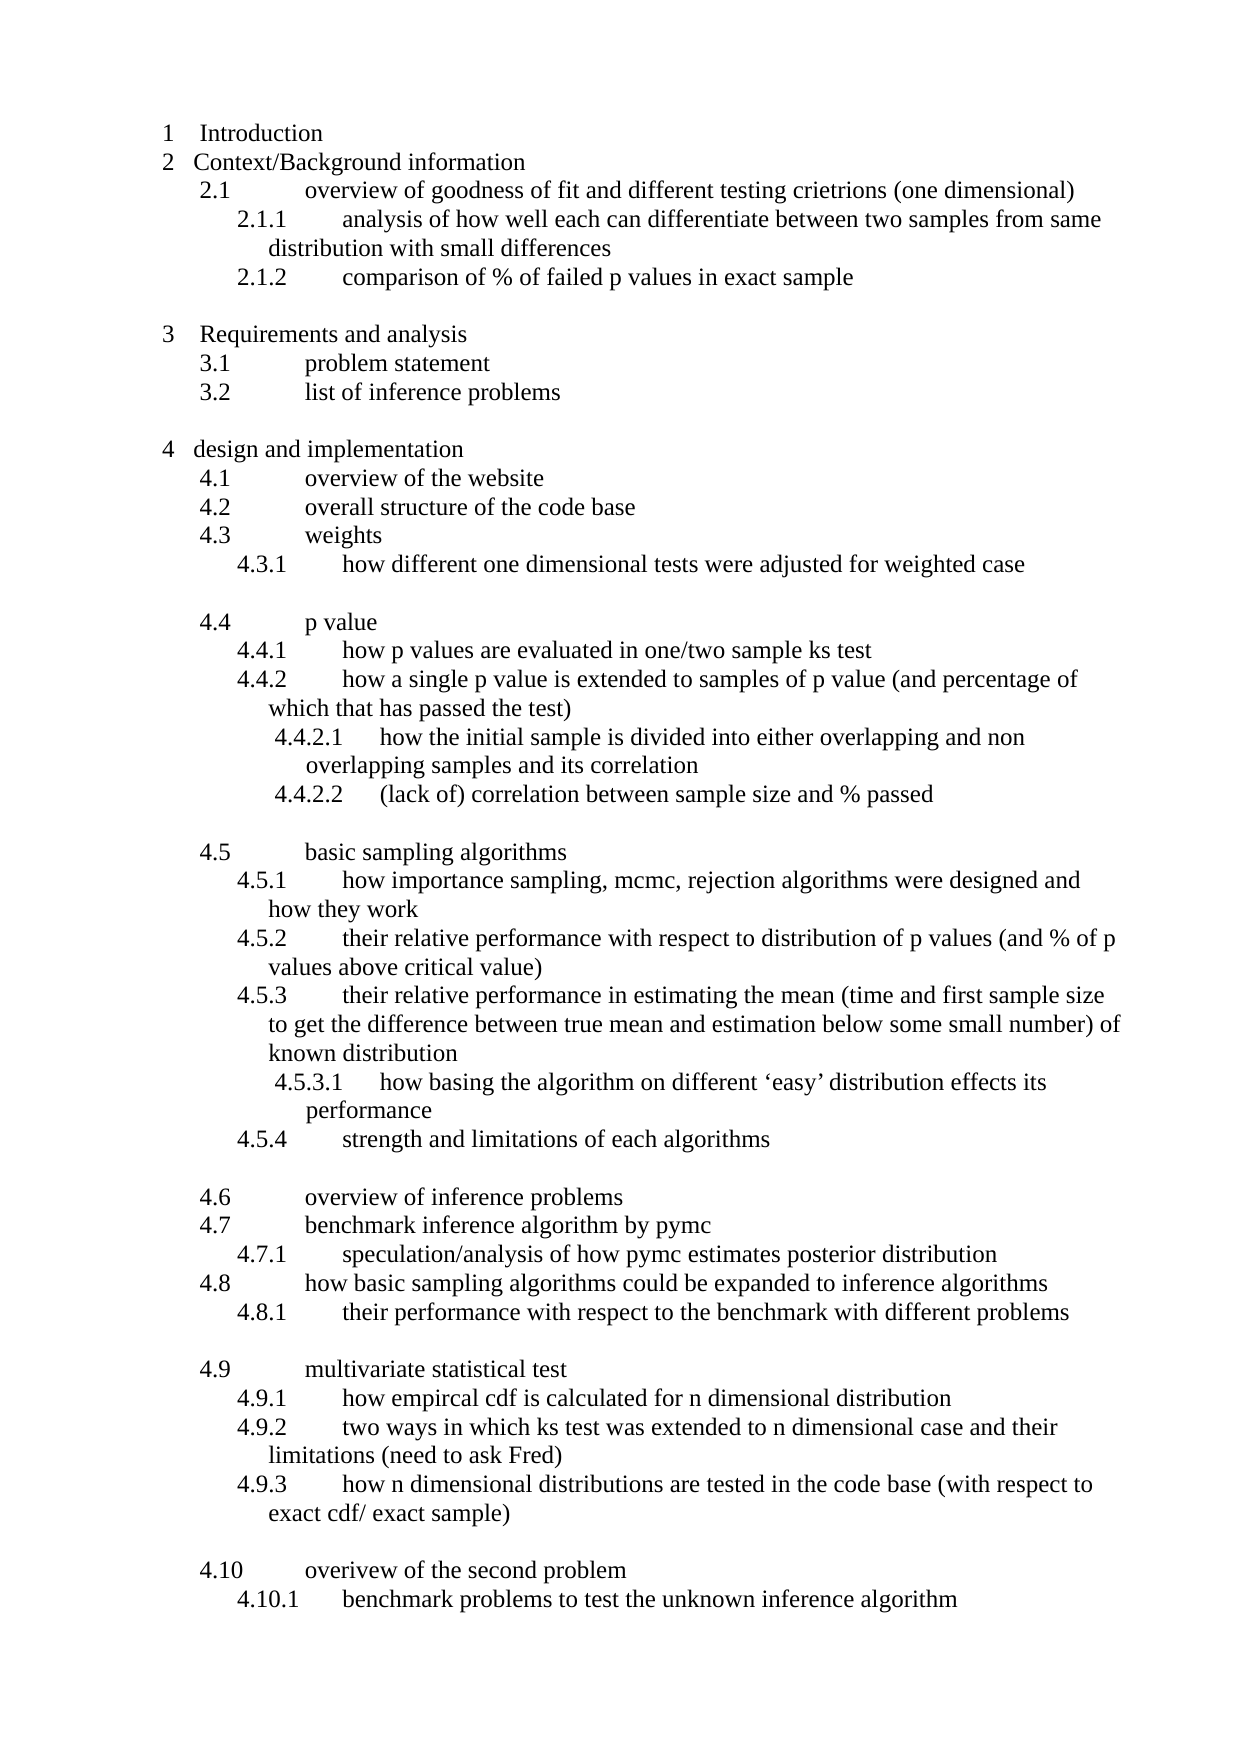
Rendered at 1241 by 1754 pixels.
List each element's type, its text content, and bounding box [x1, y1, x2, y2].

list their relative performance in estimating the mean (time and first sample size to get the difference between true mean and estimation below some small number) of known distribution [231, 981, 1122, 1067]
list overall structure of the code base [193, 492, 1122, 521]
list comparison of % of failed p values in exact sample [231, 262, 1122, 291]
list list of inference problems [193, 377, 1122, 406]
list how a single p value is extended to samples of p value (and percentage of which that has passed the test) [231, 664, 1122, 722]
list how different one dimensional tests were adjusted for weighted case [231, 549, 1122, 578]
list their relative performance with respect to distribution of p values (and % of p values above critical value) [231, 923, 1122, 981]
list strength and limitations of each algorithms [231, 1124, 1122, 1153]
list problem statement [193, 348, 1122, 377]
list how n dimensional distributions are tested in the code base (with respect to exact cdf/ exact sample) [231, 1469, 1122, 1527]
list overview of goodness of fit and different testing crietrions (one dimensional) [193, 176, 1122, 204]
list weights [193, 521, 1122, 549]
list Introduction [156, 118, 1122, 147]
list their performance with respect to the benchmark with different problems [231, 1297, 1122, 1326]
list analysis of how well each can differentiate between two samples from same distribution with small differences [231, 204, 1122, 262]
list how basic sampling algorithms could be expanded to inference algorithms [193, 1268, 1122, 1297]
list Requirements and analysis [156, 319, 1122, 348]
list design and implementation [156, 434, 1122, 463]
list how p values are evaluated in one/two sample ks test [231, 636, 1122, 664]
list benchmark inference algorithm by pymc [193, 1211, 1122, 1239]
list Context/Background information [156, 147, 1122, 176]
list p value [193, 607, 1122, 636]
list basic sampling algorithms [193, 837, 1122, 866]
list benchmark problems to test the unknown inference algorithm [231, 1584, 1122, 1613]
list how basing the algorithm on different ‘easy’ distribution effects its performance [268, 1067, 1122, 1124]
list overview of the website [193, 463, 1122, 492]
list multivariate statistical test [193, 1354, 1122, 1383]
list (lack of) correlation between sample size and % passed [268, 779, 1122, 808]
list how empircal cdf is calculated for n dimensional distribution [231, 1383, 1122, 1412]
list how the initial sample is divided into either overlapping and non overlapping samples and its correlation [268, 722, 1122, 779]
list overview of inference problems [193, 1182, 1122, 1211]
list speculation/analysis of how pymc estimates posterior distribution [231, 1239, 1122, 1268]
list how importance sampling, mcmc, rejection algorithms were designed and how they work [231, 866, 1122, 923]
list two ways in which ks test was extended to n dimensional case and their limitations (need to ask Fred) [231, 1412, 1122, 1469]
list overivew of the second problem [193, 1556, 1122, 1584]
